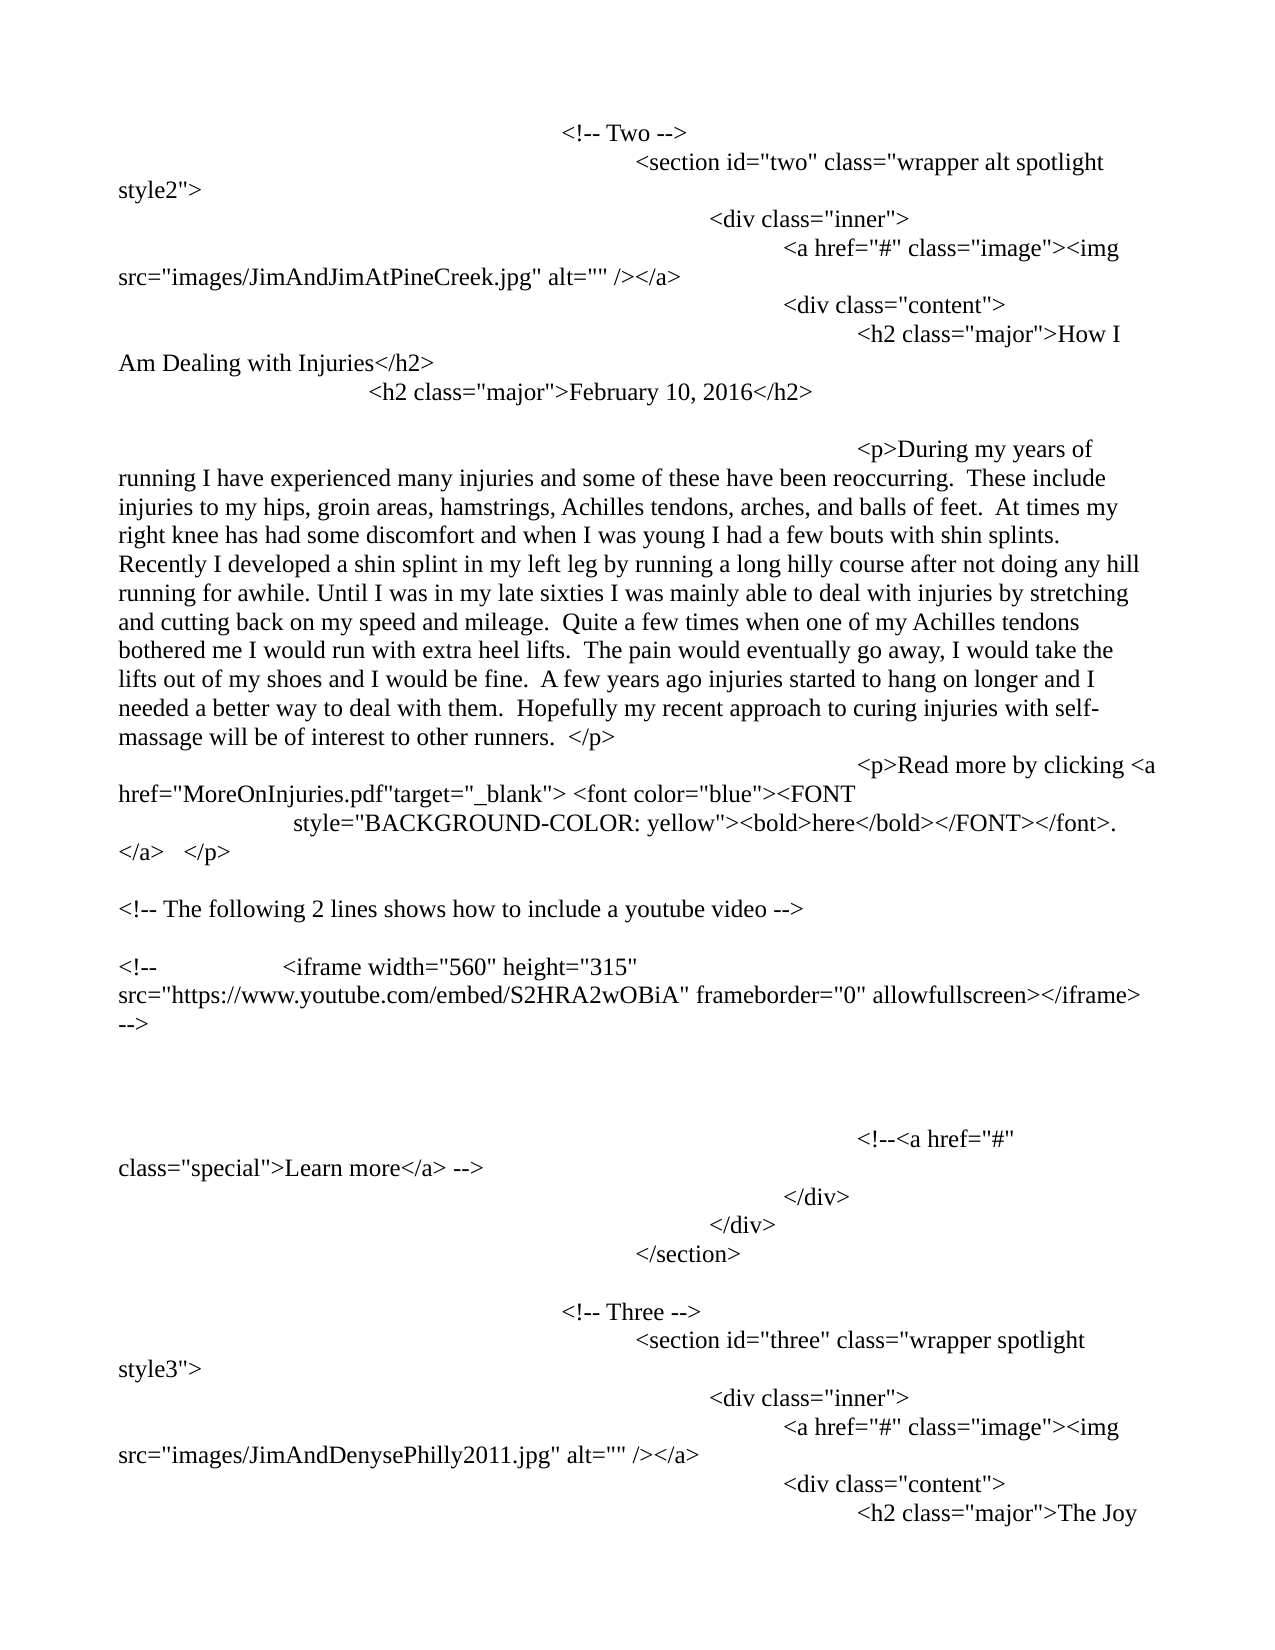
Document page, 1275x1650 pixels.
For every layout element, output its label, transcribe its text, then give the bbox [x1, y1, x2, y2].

text <div class="inner"> [118, 1383, 1157, 1412]
text <section id="three" class="wrapper spotlight style3"> [118, 1326, 1157, 1383]
text <a href="#" class="image"><img src="images/JimAndDenysePhilly2011.jpg" alt="" /></a> [118, 1412, 1157, 1469]
text <div class="inner"> [118, 204, 1157, 233]
text <section id="two" class="wrapper alt spotlight style2"> [118, 147, 1157, 204]
text <!-- The following 2 lines shows how to include a youtube video --> [118, 894, 1157, 923]
text <!-- Two --> [118, 118, 1157, 147]
text <div class="content"> [118, 1469, 1157, 1498]
text <h2 class="major">February 10, 2016</h2> [118, 377, 1157, 406]
text <a href="#" class="image"><img src="images/JimAndJimAtPineCreek.jpg" alt="" /></a> [118, 233, 1157, 291]
text <div class="content"> [118, 291, 1157, 319]
text <h2 class="major">How I Am Dealing with Injuries</h2> [118, 319, 1157, 377]
text <!-- <iframe width="560" height="315" src="https://www.youtube.com/embed/S2HRA2wOBiA" frameborder="0" allowfullscreen></iframe> --> [118, 952, 1157, 1038]
text </section> [118, 1239, 1157, 1268]
text <h2 class="major">The Joy [118, 1498, 1157, 1527]
text <!-- Three --> [118, 1297, 1157, 1326]
text <!--<a href="#" class="special">Learn more</a> --> [118, 1124, 1157, 1182]
text <p>Read more by clicking <a href="MoreOnInjuries.pdf"target="_blank"> <font color="blue"><FONT [118, 751, 1157, 808]
text style="BACKGROUND-COLOR: yellow"><bold>here</bold></FONT></font>. </a> </p> [118, 808, 1157, 866]
text </div> [118, 1211, 1157, 1239]
text <p>During my years of running I have experienced many injuries and some of these have been reoccurring. These include injuries to my hips, groin areas, hamstrings, Achilles tendons, arches, and balls of feet. At times my right knee has had some discomfort and when I was young I had a few bouts with shin splints. Recently I developed a shin splint in my left leg by running a long hilly course after not doing any hill running for awhile. Until I was in my late sixties I was mainly able to deal with injuries by stretching and cutting back on my speed and mileage. Quite a few times when one of my Achilles tendons bothered me I would run with extra heel lifts. The pain would eventually go away, I would take the lifts out of my shoes and I would be fine. A few years ago injuries started to hang on longer and I needed a better way to deal with them. Hopefully my recent approach to curing injuries with self-massage will be of interest to other runners. </p> [118, 434, 1157, 751]
text </div> [118, 1182, 1157, 1211]
